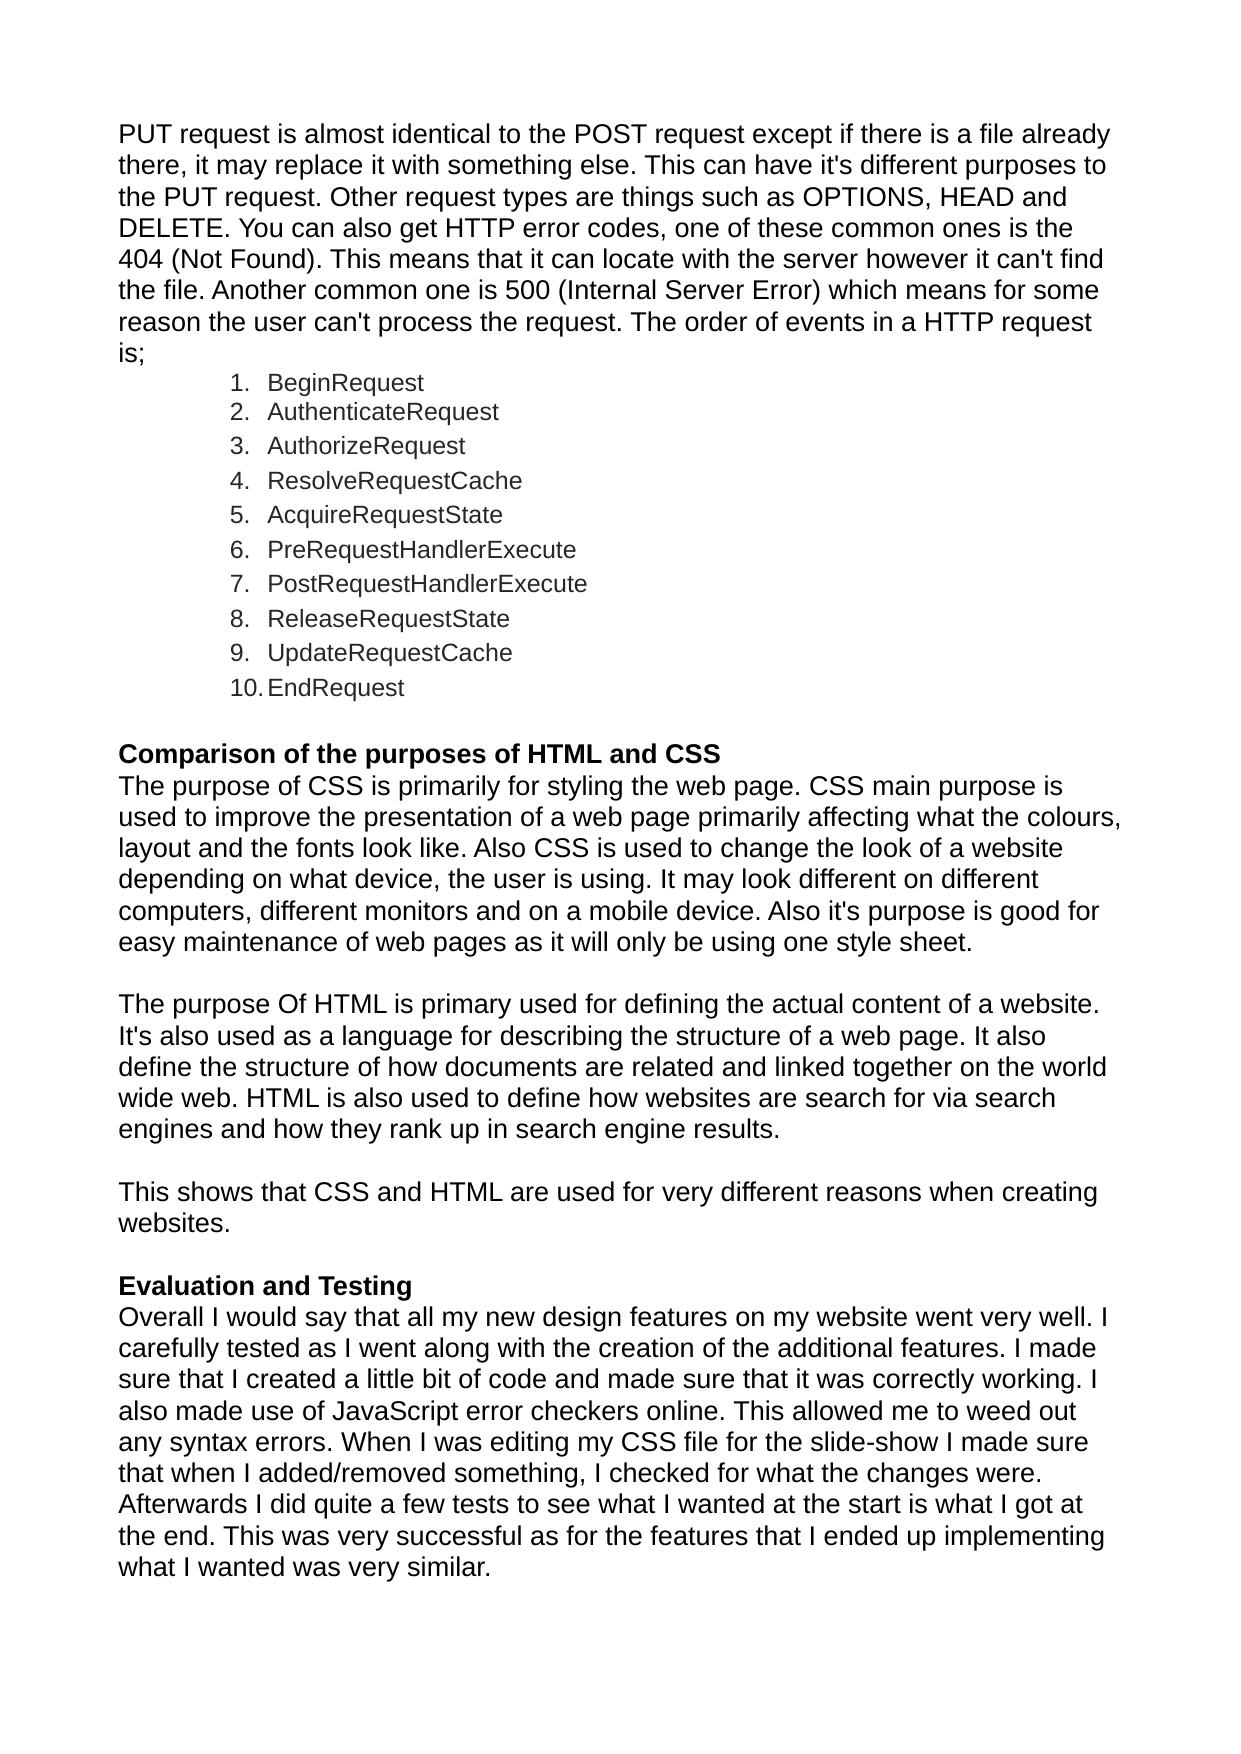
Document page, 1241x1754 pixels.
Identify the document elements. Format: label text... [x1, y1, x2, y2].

list BeginRequest [229, 368, 1122, 397]
list EndRequest [229, 673, 1122, 701]
text Evaluation and Testing [118, 1270, 1122, 1301]
text Comparison of the purposes of HTML and CSS [118, 738, 1122, 770]
text Overall I would say that all my new design features on my website went very well. I carefully tested as I went along with the creation of the additional features. I made sure that I created a little bit of code and made sure that it was correctly working. I also made use of JavaScript error checkers online. This allowed me to weed out any syntax errors. When I was editing my CSS file for the slide-show I made sure that when I added/removed something, I checked for what the changes were. Afterwards I did quite a few tests to see what I wanted at the start is what I got at the end. This was very successful as for the features that I ended up implementing what I wanted was very similar. [118, 1301, 1122, 1582]
list UpdateRequestCache [229, 638, 1122, 667]
text This shows that CSS and HTML are used for very different reasons when creating websites. [118, 1176, 1122, 1238]
list AuthorizeRequest [229, 431, 1122, 460]
list ResolveRequestCache [229, 466, 1122, 494]
text The purpose of CSS is primarily for styling the web page. CSS main purpose is used to improve the presentation of a web page primarily affecting what the colours, layout and the fonts look like. Also CSS is used to change the look of a website depending on what device, the user is using. It may look different on different computers, different monitors and on a mobile device. Also it's purpose is good for easy maintenance of web pages as it will only be using one style sheet. [118, 770, 1122, 957]
list ReleaseRequestState [229, 604, 1122, 632]
list AuthenticateRequest [229, 397, 1122, 426]
list PreRequestHandlerExecute [229, 535, 1122, 563]
list PostRequestHandlerExecute [229, 569, 1122, 598]
text PUT request is almost identical to the POST request except if there is a file already there, it may replace it with something else. This can have it's different purposes to the PUT request. Other request types are things such as OPTIONS, HEAD and DELETE. You can also get HTTP error codes, one of these common ones is the 404 (Not Found). This means that it can locate with the server however it can't find the file. Another common one is 500 (Internal Server Error) which means for some reason the user can't process the request. The order of events in a HTTP request is; [118, 118, 1122, 368]
text The purpose Of HTML is primary used for defining the actual content of a website. It's also used as a language for describing the structure of a web page. It also define the structure of how documents are related and linked together on the world wide web. HTML is also used to define how websites are search for via search engines and how they rank up in search engine results. [118, 988, 1122, 1145]
list AcquireRequestState [229, 500, 1122, 529]
